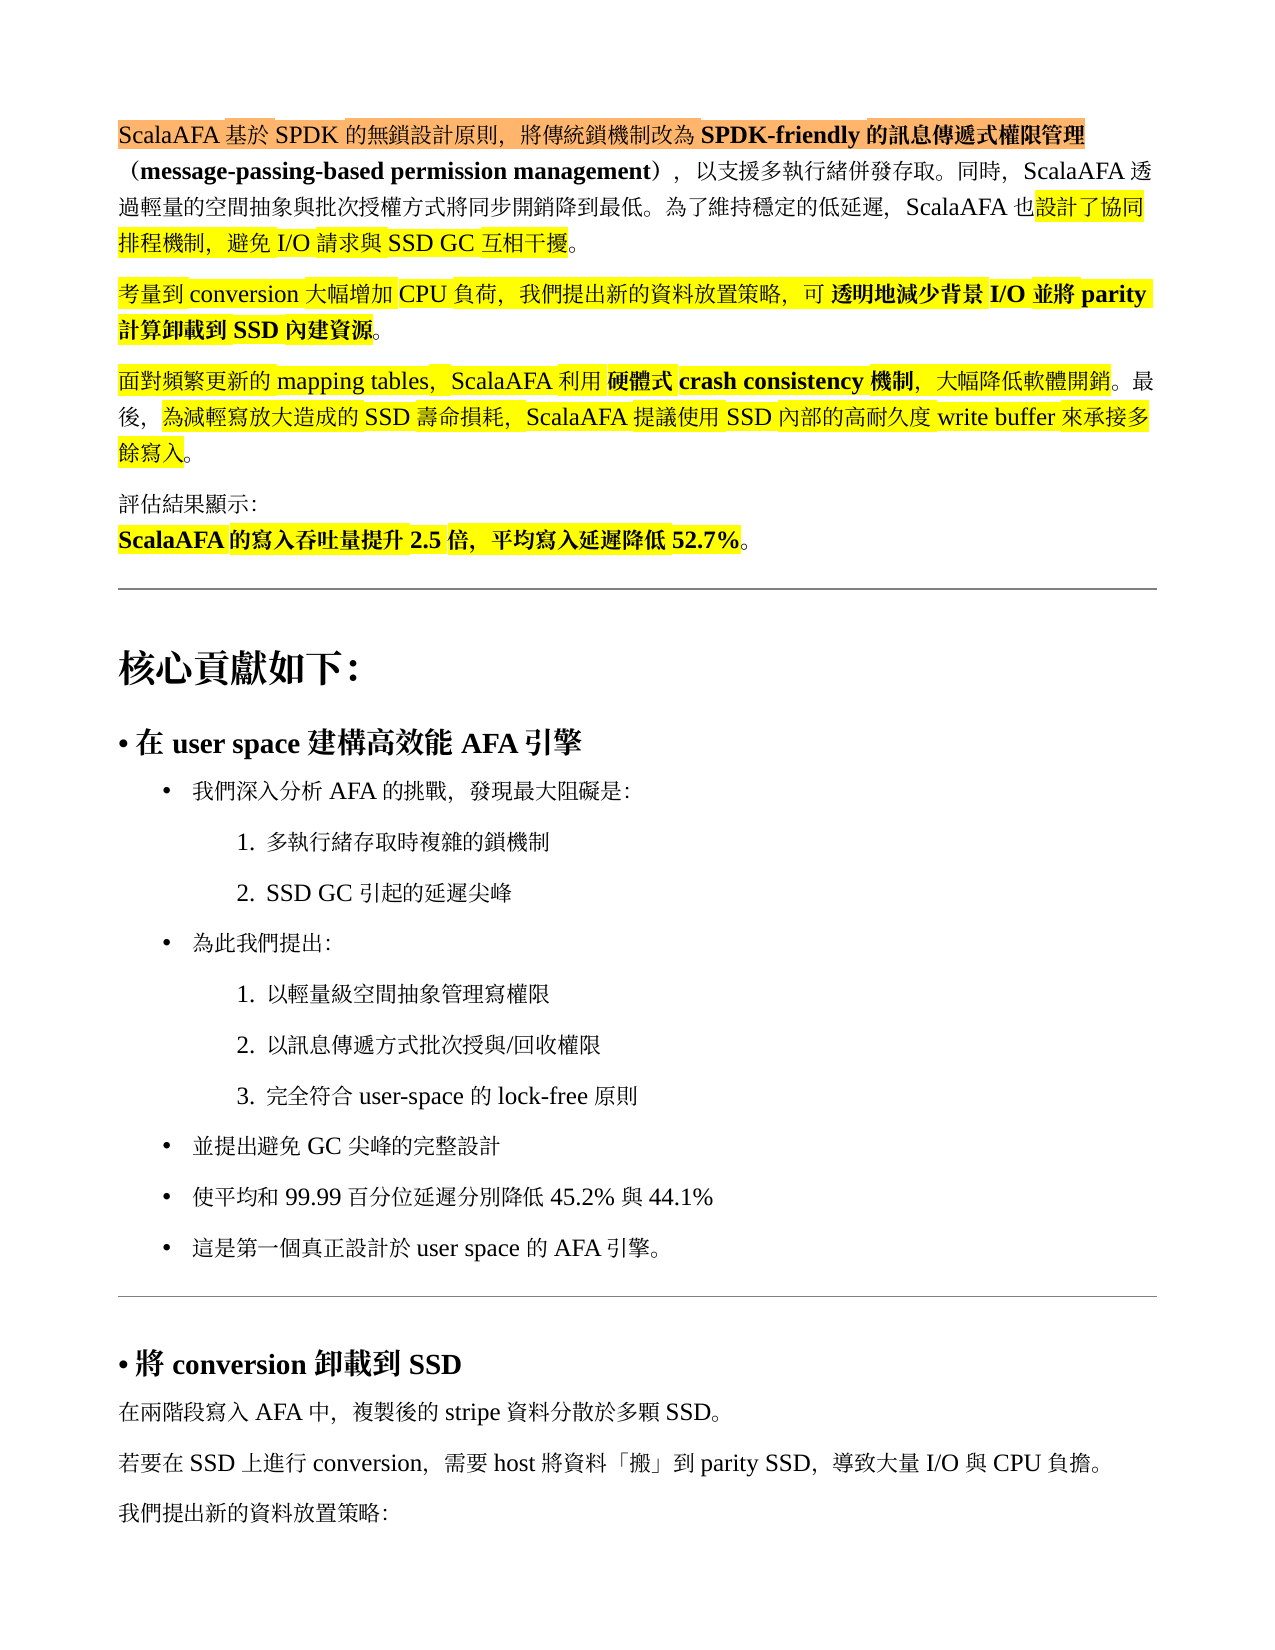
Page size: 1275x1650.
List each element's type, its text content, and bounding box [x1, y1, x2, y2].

list 這是第一個真正設計於 user space 的 AFA 引擎。 [162, 1231, 1157, 1262]
list 以訊息傳遞方式批次授與/回收權限 [236, 1028, 1157, 1059]
text 考量到 conversion 大幅增加 CPU 負荷，我們提出新的資料放置策略，可 透明地減少背景 I/O 並將 parity 計算卸載到 SSD 內建資源。 [118, 277, 1157, 345]
text 面對頻繁更新的 mapping tables，ScalaAFA 利用 硬體式 crash consistency 機制，大幅降低軟體開銷。最後，為減輕寫放大造成的 SSD 壽命損耗，ScalaAFA 提議使用 SSD 內部的高耐久度 write buffer 來承接多餘寫入。 [118, 364, 1157, 468]
subtitle 核心貢獻如下： [118, 639, 1157, 693]
list 為此我們提出： [162, 927, 1157, 958]
text ScalaAFA 基於 SPDK 的無鎖設計原則，將傳統鎖機制改為 SPDK-friendly 的訊息傳遞式權限管理（message-passing-based permission management），以支援多執行緒併發存取。同時，ScalaAFA 透過輕量的空間抽象與批次授權方式將同步開銷降到最低。為了維持穩定的低延遲，ScalaAFA 也設計了協同排程機制，避免 I/O 請求與 SSD GC 互相干擾。 [118, 118, 1157, 258]
list 使平均和 99.99 百分位延遲分別降低 45.2% 與 44.1% [162, 1180, 1157, 1212]
list 以輕量級空間抽象管理寫權限 [236, 977, 1157, 1009]
text 我們提出新的資料放置策略： [118, 1496, 1157, 1528]
list 我們深入分析 AFA 的挑戰，發現最大阻礙是： [162, 774, 1157, 806]
list SSD GC 引起的延遲尖峰 [236, 876, 1157, 907]
text 評估結果顯示： ScalaAFA 的寫入吞吐量提升 2.5 倍，平均寫入延遲降低 52.7%。 [118, 487, 1157, 555]
subtitle • 在 user space 建構高效能 AFA 引擎 [118, 720, 1157, 762]
subtitle • 將 conversion 卸載到 SSD [118, 1341, 1157, 1382]
text 在兩階段寫入 AFA 中，複製後的 stripe 資料分散於多顆 SSD。 [118, 1395, 1157, 1426]
text 若要在 SSD 上進行 conversion，需要 host 將資料「搬」到 parity SSD，導致大量 I/O 與 CPU 負擔。 [118, 1446, 1157, 1477]
list 多執行緒存取時複雜的鎖機制 [236, 825, 1157, 857]
list 並提出避免 GC 尖峰的完整設計 [162, 1129, 1157, 1161]
list 完全符合 user-space 的 lock-free 原則 [236, 1079, 1157, 1110]
